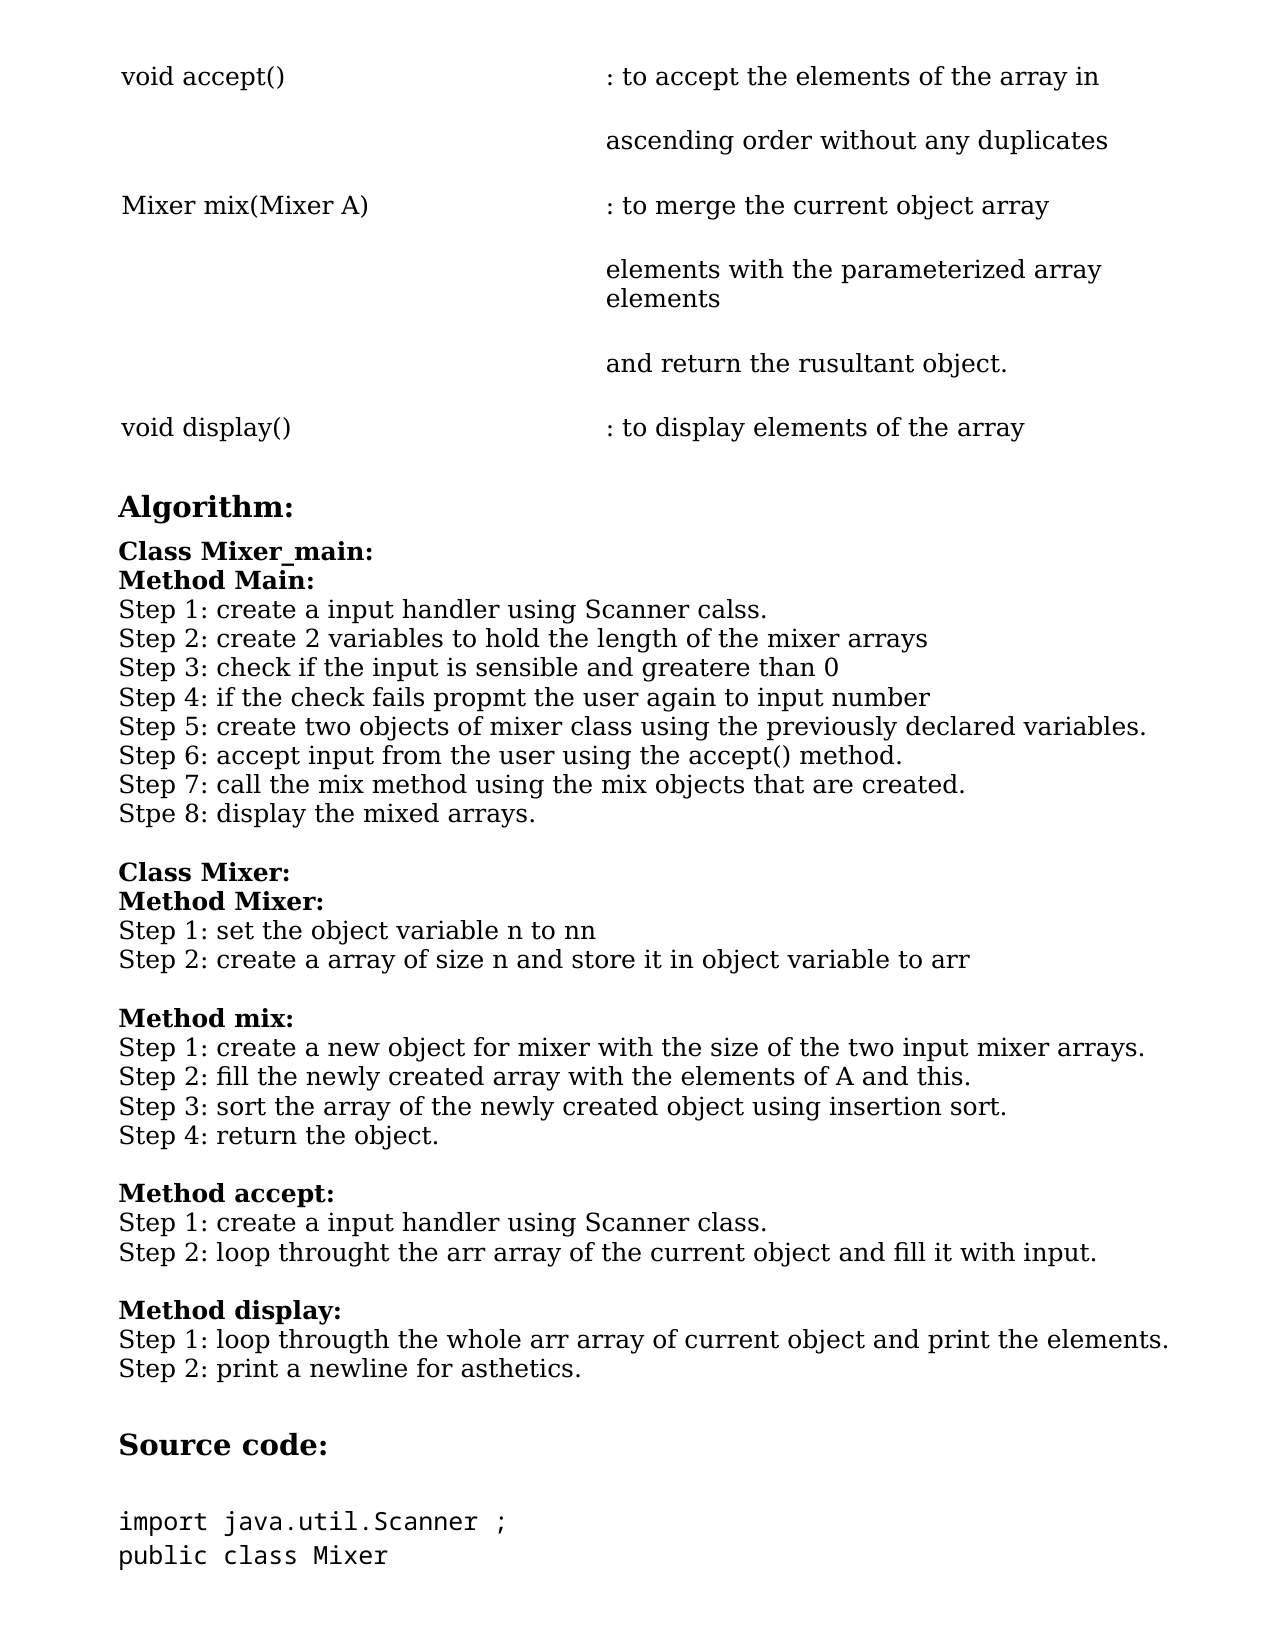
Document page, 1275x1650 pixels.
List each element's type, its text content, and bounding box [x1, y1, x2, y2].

text Class Mixer_main: Method Main: Step 1: create a input handler using Scanner calss. Step 2: create 2 variables to hold the length of the mixer arrays Step 3: check if the input is sensible and greatere than 0 Step 4: if the check fails propmt the user again to input number Step 5: create two objects of mixer class using the previously declared variables. Step 6: accept input from the user using the accept() method. Step 7: call the mix method using the mix objects that are created. Stpe 8: display the mixed arrays. Class Mixer: Method Mixer: Step 1: set the object variable n to nn Step 2: create a array of size n and store it in object variable to arr Method mix: Step 1: create a new object for mixer with the size of the two input mixer arrays. Step 2: fill the newly created array with the elements of A and this. Step 3: sort the array of the newly created object using insertion sort. Step 4: return the object. Method accept: Step 1: create a input handler using Scanner class. Step 2: loop throught the arr array of the current object and fill it with input. Method display: Step 1: loop througth the whole arr array of current object and print the elements. Step 2: print a newline for asthetics. [118, 536, 1216, 1384]
table_cell [118, 253, 603, 346]
table_cell [118, 346, 603, 411]
table_cell Mixer mix(Mixer A) [118, 188, 603, 252]
subtitle Source code: [118, 1428, 1216, 1462]
table_cell void display() [118, 411, 603, 475]
table_cell ascending order without any duplicates [603, 124, 1226, 188]
table_cell elements with the parameterized array elements [603, 253, 1226, 346]
table_cell and return the rusultant object. [603, 346, 1226, 411]
table_cell : to display elements of the array [603, 411, 1226, 475]
table_cell : to merge the current object array [603, 188, 1226, 252]
table_cell [118, 124, 603, 188]
table_cell void accept() [118, 59, 603, 123]
text import java.util.Scanner ; public class Mixer [118, 1474, 1216, 1572]
subtitle Algorithm: [118, 490, 1216, 524]
table_cell : to accept the elements of the array in [603, 59, 1226, 123]
